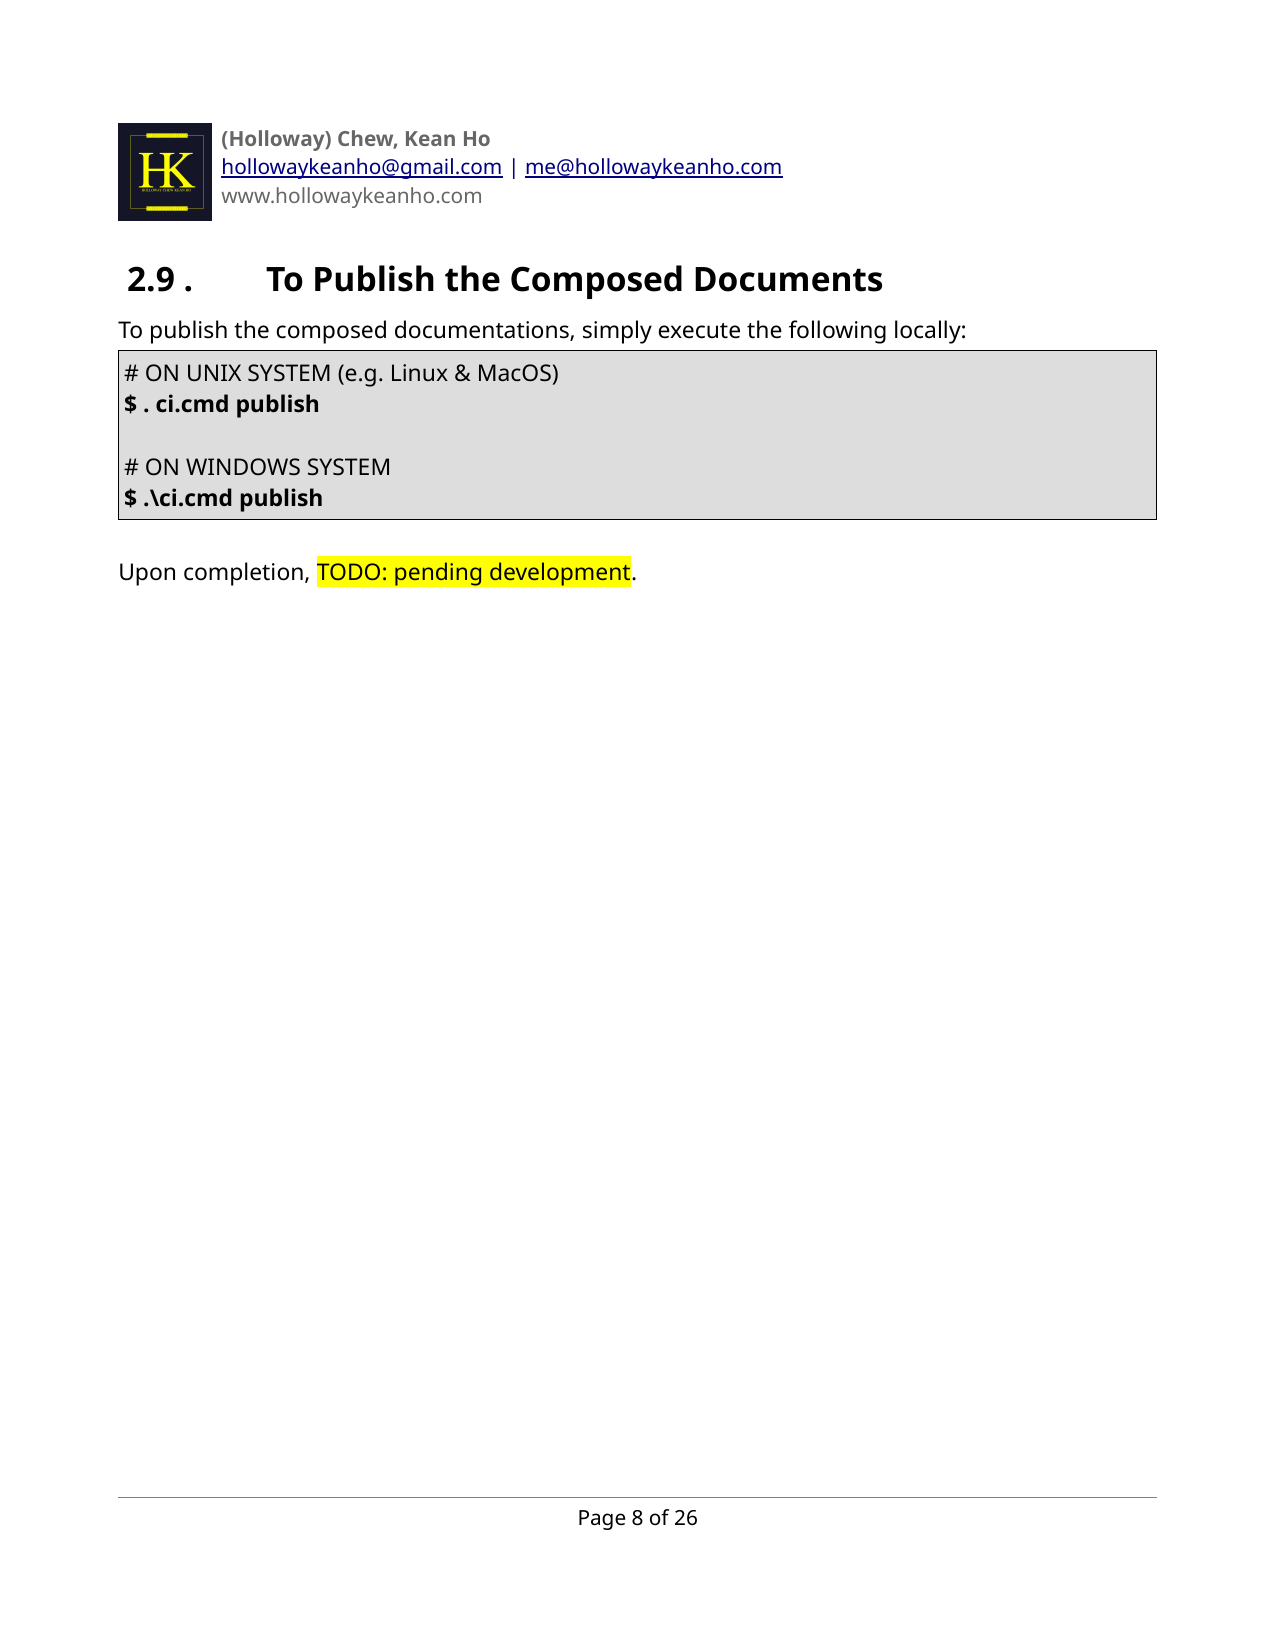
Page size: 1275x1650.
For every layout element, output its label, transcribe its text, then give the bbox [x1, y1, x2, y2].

table_header # ON UNIX SYSTEM (e.g. Linux & MacOS) $ . ci.cmd publish # ON WINDOWS SYSTEM $ .\ci.cmd publish [119, 351, 1156, 519]
text Upon completion, TODO: pending development. [118, 556, 1157, 587]
picture [118, 123, 212, 221]
subtitle To Publish the Composed Documents [118, 256, 1157, 302]
text To publish the composed documentations, simply execute the following locally: [118, 314, 1157, 345]
